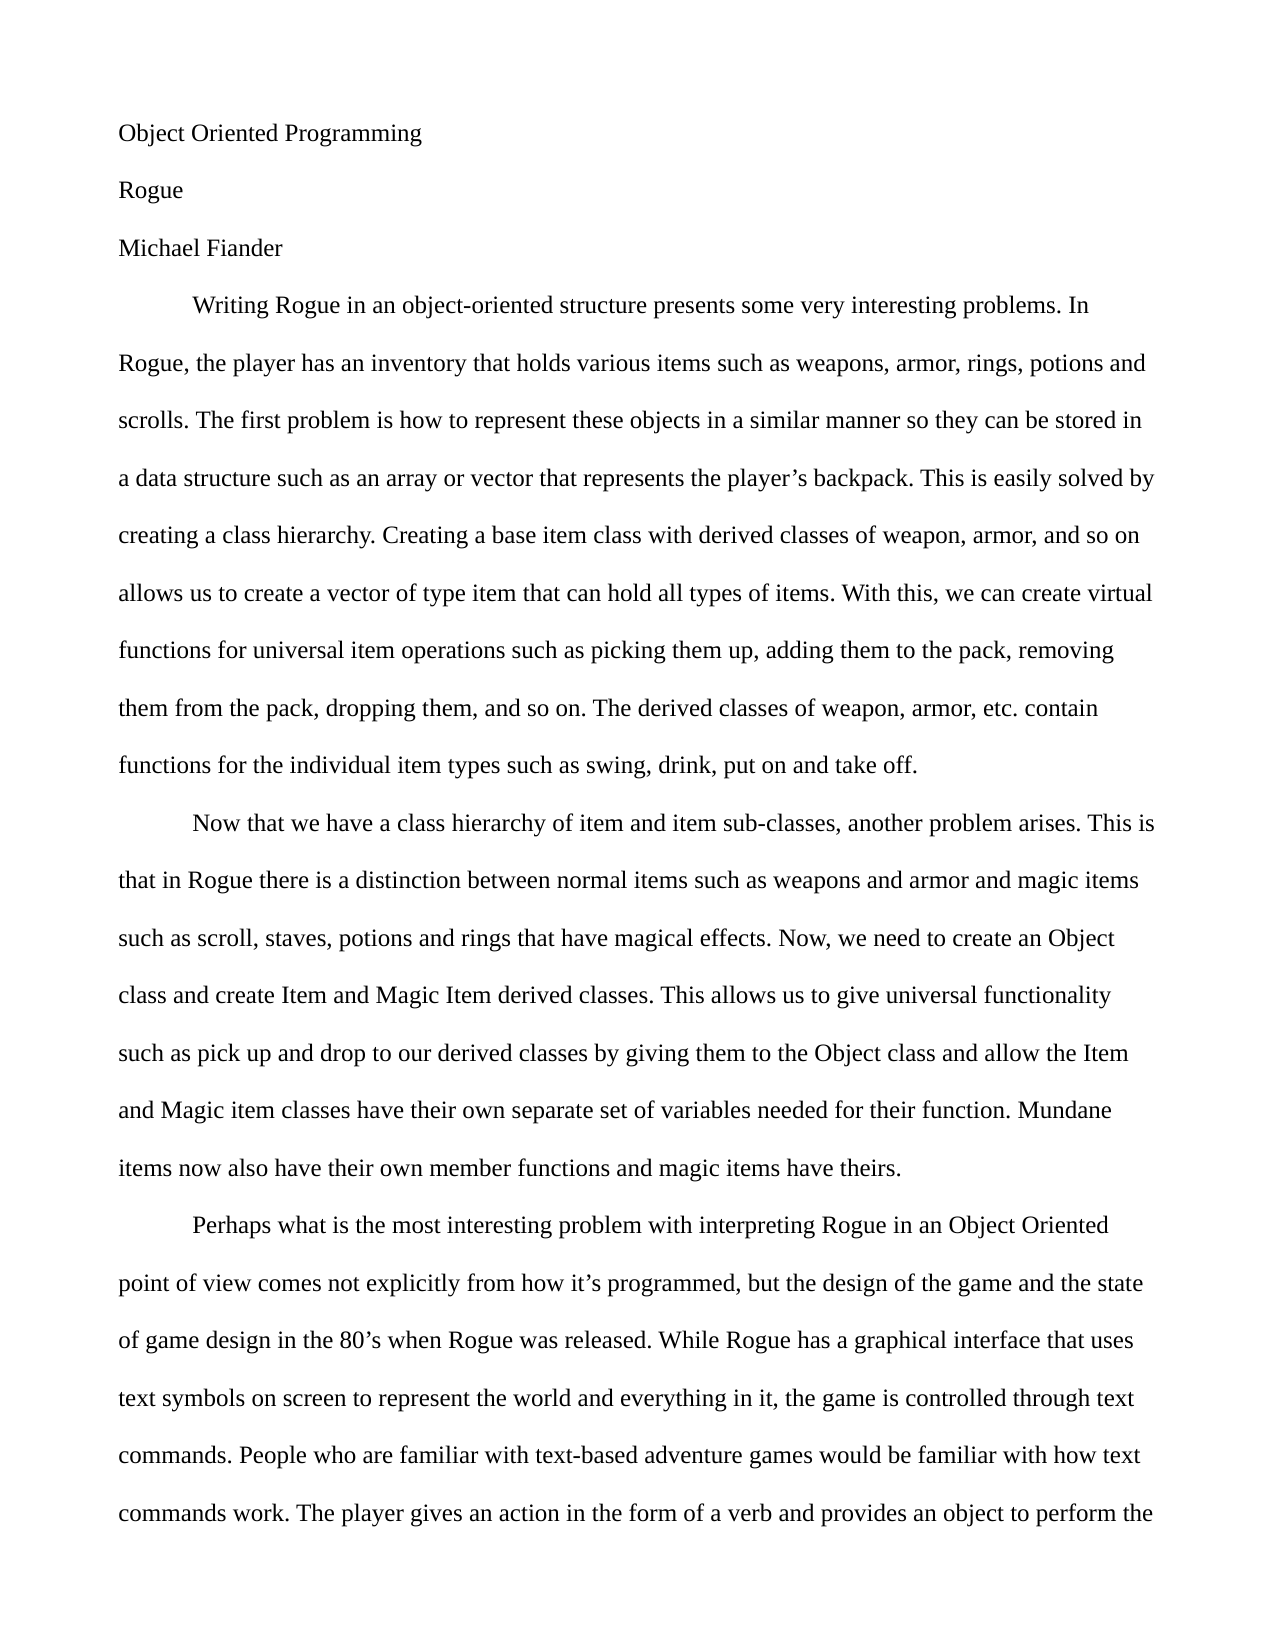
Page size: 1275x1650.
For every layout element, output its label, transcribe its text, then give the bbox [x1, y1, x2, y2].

text Rogue [118, 176, 1157, 204]
text Michael Fiander [118, 233, 1157, 262]
text Now that we have a class hierarchy of item and item sub-classes, another problem arises. This is that in Rogue there is a distinction between normal items such as weapons and armor and magic items such as scroll, staves, potions and rings that have magical effects. Now, we need to create an Object class and create Item and Magic Item derived classes. This allows us to give universal functionality such as pick up and drop to our derived classes by giving them to the Object class and allow the Item and Magic item classes have their own separate set of variables needed for their function. Mundane items now also have their own member functions and magic items have theirs. [118, 808, 1157, 1182]
text Object Oriented Programming [118, 118, 1157, 147]
text Perhaps what is the most interesting problem with interpreting Rogue in an Object Oriented point of view comes not explicitly from how it’s programmed, but the design of the game and the state of game design in the 80’s when Rogue was released. While Rogue has a graphical interface that uses text symbols on screen to represent the world and everything in it, the game is controlled through text commands. People who are familiar with text-based adventure games would be familiar with how text commands work. The player gives an action in the form of a verb and provides an object to perform the [118, 1211, 1157, 1527]
text Writing Rogue in an object-oriented structure presents some very interesting problems. In Rogue, the player has an inventory that holds various items such as weapons, armor, rings, potions and scrolls. The first problem is how to represent these objects in a similar manner so they can be stored in a data structure such as an array or vector that represents the player’s backpack. This is easily solved by creating a class hierarchy. Creating a base item class with derived classes of weapon, armor, and so on allows us to create a vector of type item that can hold all types of items. With this, we can create virtual functions for universal item operations such as picking them up, adding them to the pack, removing them from the pack, dropping them, and so on. The derived classes of weapon, armor, etc. contain functions for the individual item types such as swing, drink, put on and take off. [118, 291, 1157, 779]
